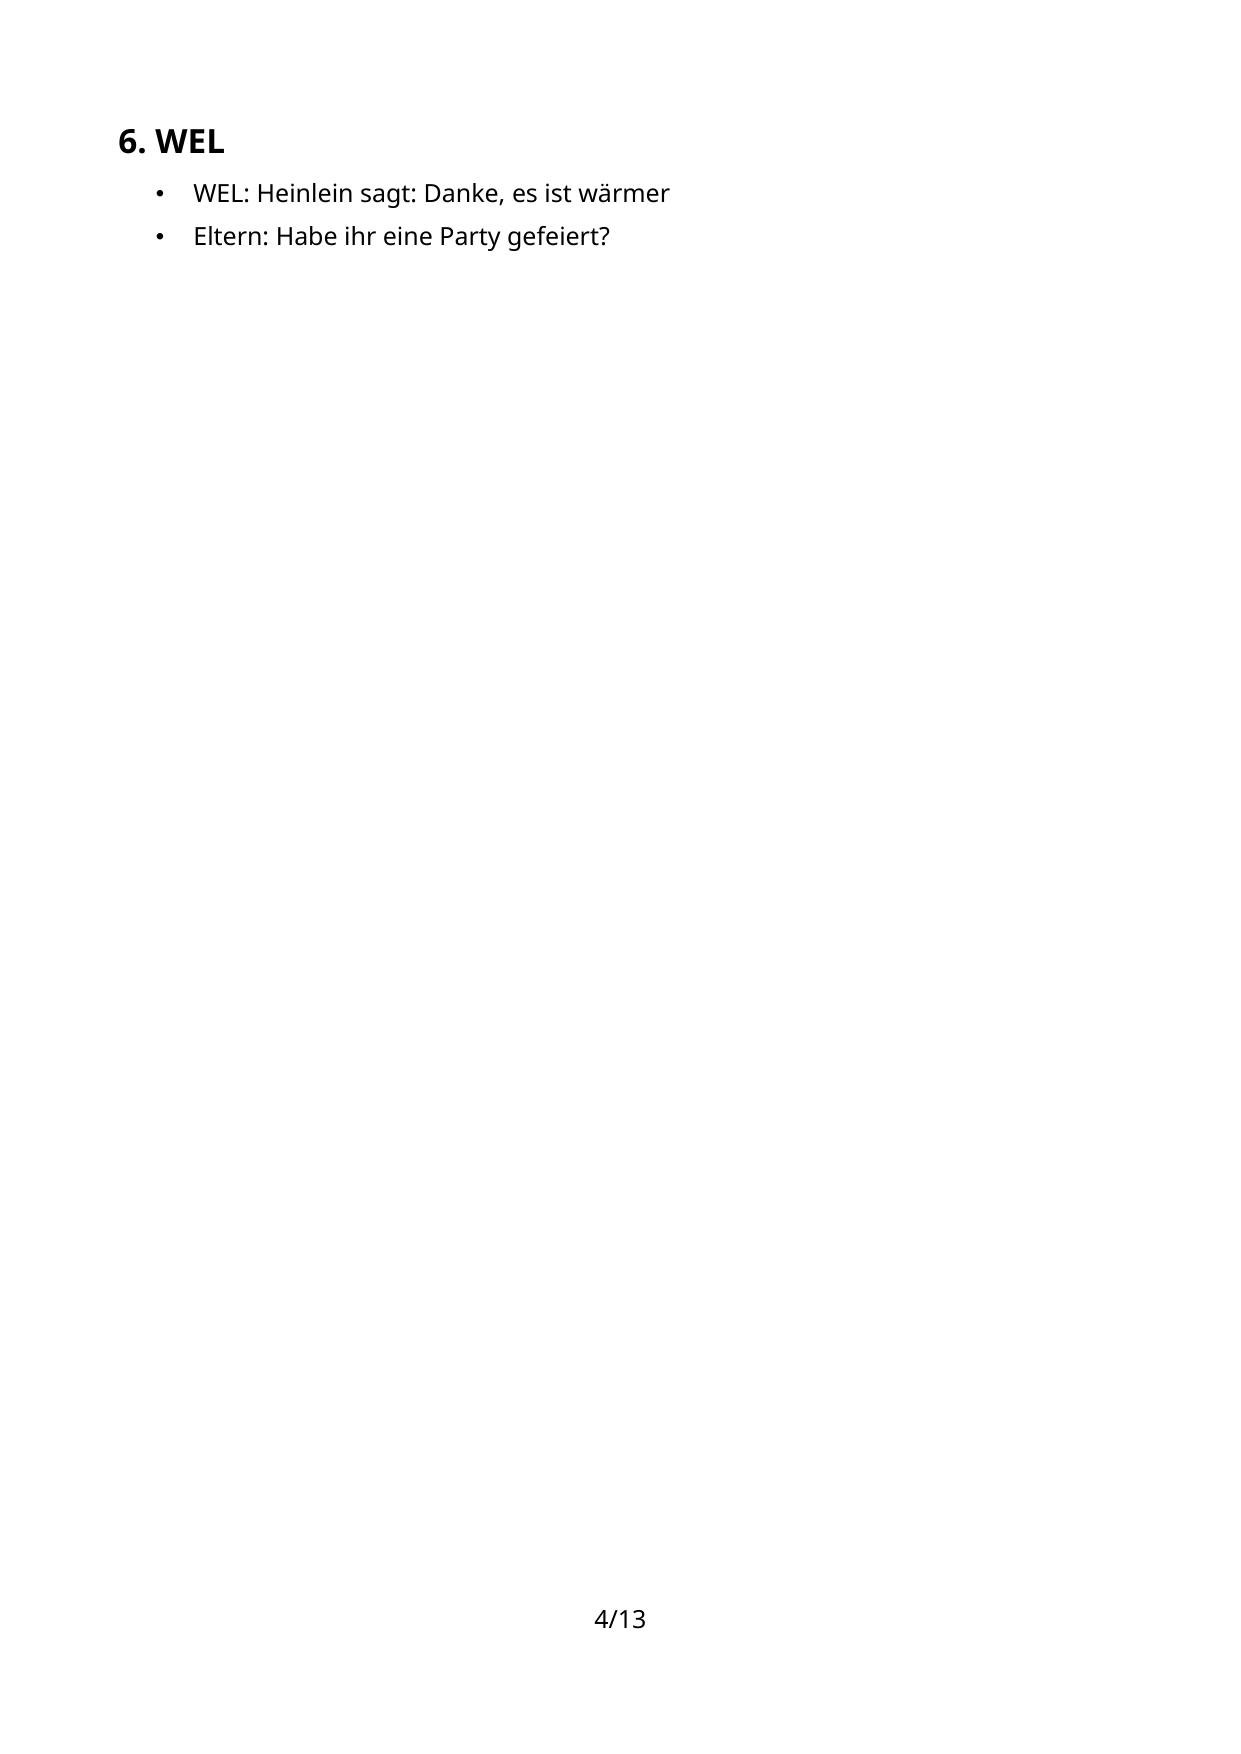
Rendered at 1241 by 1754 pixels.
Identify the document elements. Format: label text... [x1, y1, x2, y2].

list WEL: Heinlein sagt: Danke, es ist wärmer [156, 176, 1122, 210]
list Eltern: Habe ihr eine Party gefeiert? [156, 219, 1122, 253]
subtitle 6. WEL [118, 118, 1122, 163]
